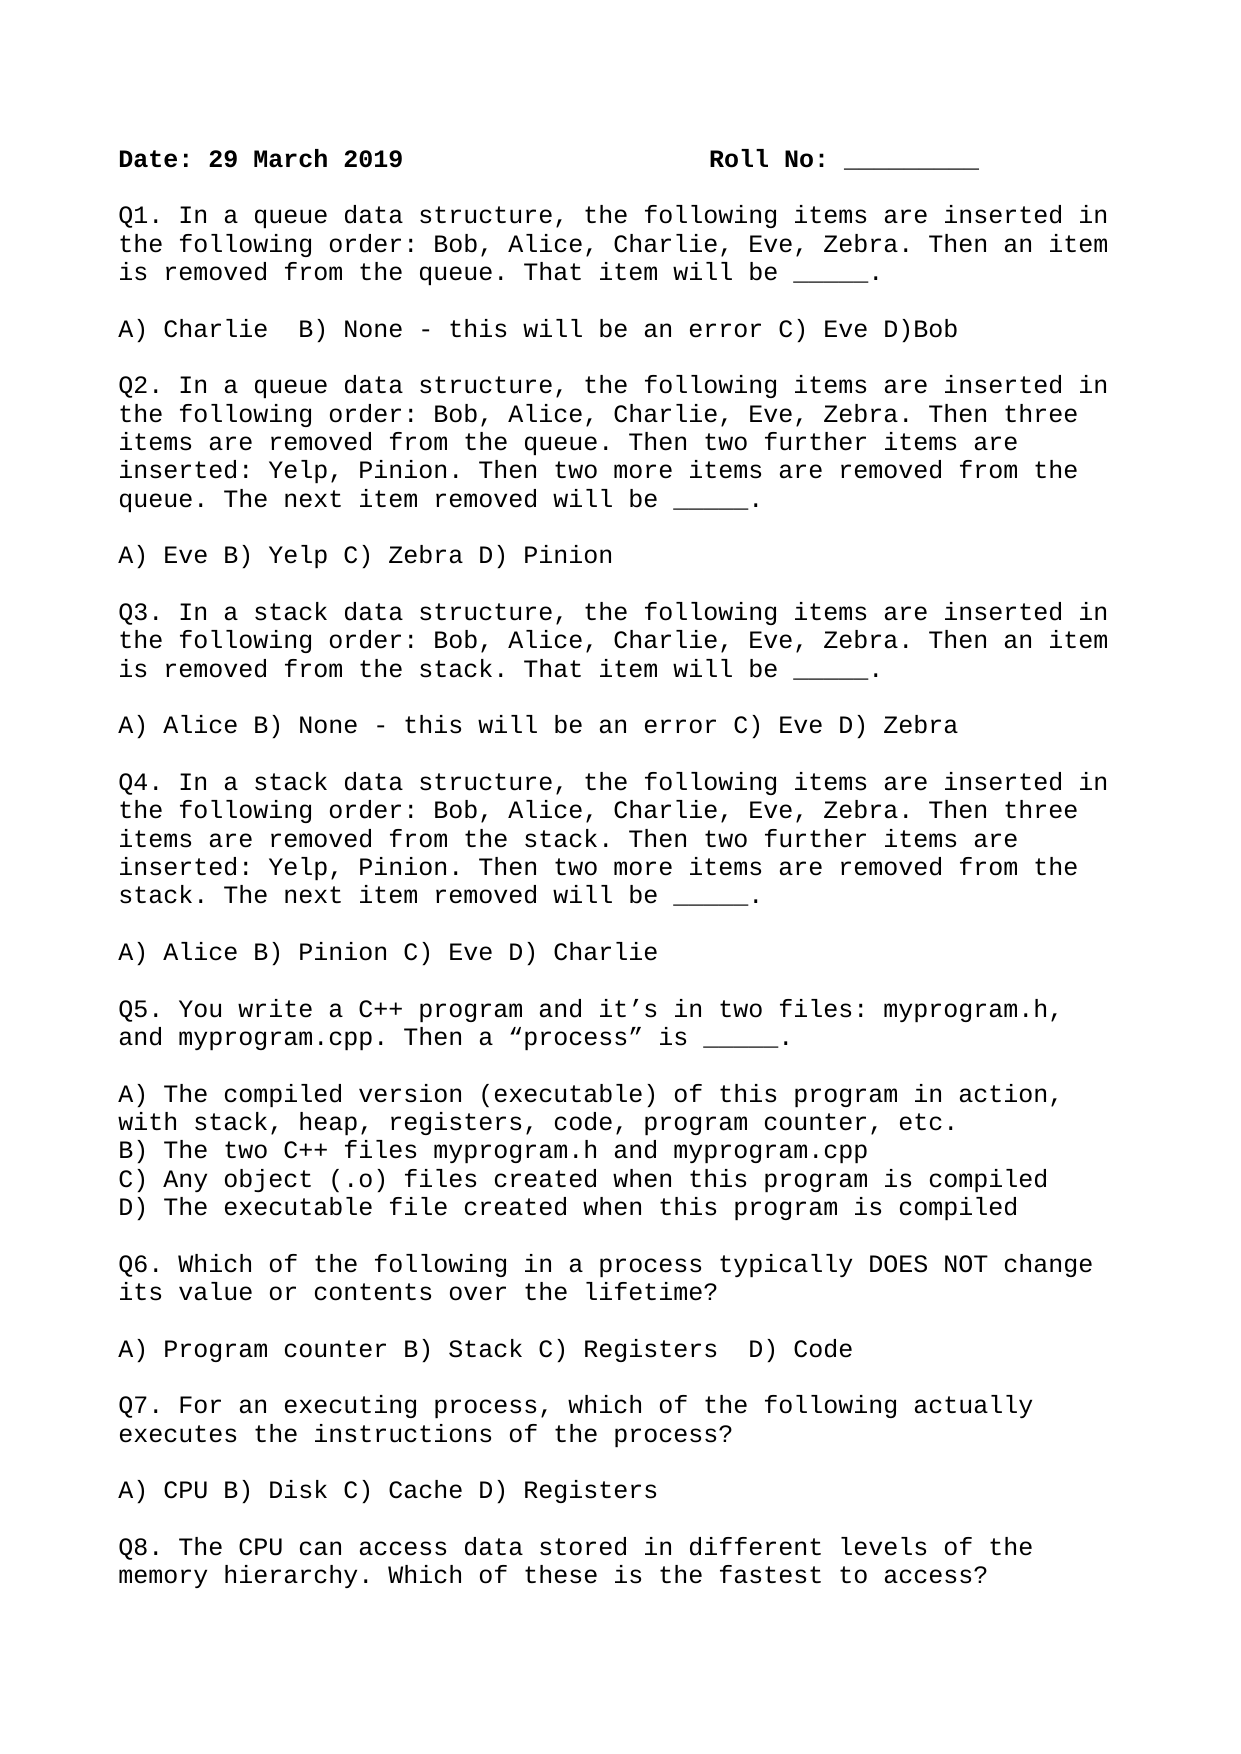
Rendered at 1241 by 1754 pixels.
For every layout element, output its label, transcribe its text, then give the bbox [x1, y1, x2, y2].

text Q1. In a queue data structure, the following items are inserted in the following order: Bob, Alice, Charlie, Eve, Zebra. Then an item is removed from the queue. That item will be _____. [118, 203, 1122, 288]
text A) Program counter B) Stack C) Registers D) Code [118, 1336, 1122, 1365]
text Q8. The CPU can access data stored in different levels of the memory hierarchy. Which of these is the fastest to access? [118, 1535, 1122, 1591]
text A) CPU B) Disk C) Cache D) Registers [118, 1478, 1122, 1506]
text A) Eve B) Yelp C) Zebra D) Pinion [118, 543, 1122, 571]
text A) Alice B) Pinion C) Eve D) Charlie [118, 940, 1122, 968]
text Q3. In a stack data structure, the following items are inserted in the following order: Bob, Alice, Charlie, Eve, Zebra. Then an item is removed from the stack. That item will be _____. [118, 600, 1122, 685]
text Date: 29 March 2019 Roll No: _________ [118, 146, 1122, 175]
text B) The two C++ files myprogram.h and myprogram.cpp [118, 1138, 1122, 1166]
text A) Charlie B) None - this will be an error C) Eve D)Bob [118, 316, 1122, 345]
text Q2. In a queue data structure, the following items are inserted in the following order: Bob, Alice, Charlie, Eve, Zebra. Then three items are removed from the queue. Then two further items are inserted: Yelp, Pinion. Then two more items are removed from the queue. The next item removed will be _____. [118, 373, 1122, 515]
text A) Alice B) None - this will be an error C) Eve D) Zebra [118, 713, 1122, 741]
text D) The executable file created when this program is compiled [118, 1195, 1122, 1223]
text Q5. You write a C++ program and it’s in two files: myprogram.h, and myprogram.cpp. Then a “process” is _____. [118, 996, 1122, 1053]
text Q4. In a stack data structure, the following items are inserted in the following order: Bob, Alice, Charlie, Eve, Zebra. Then three items are removed from the stack. Then two further items are inserted: Yelp, Pinion. Then two more items are removed from the stack. The next item removed will be _____. [118, 770, 1122, 911]
text C) Any object (.o) files created when this program is compiled [118, 1166, 1122, 1195]
text Q6. Which of the following in a process typically DOES NOT change its value or contents over the lifetime? [118, 1251, 1122, 1308]
text Q7. For an executing process, which of the following actually executes the instructions of the process? [118, 1393, 1122, 1450]
text A) The compiled version (executable) of this program in action, with stack, heap, registers, code, program counter, etc. [118, 1081, 1122, 1138]
